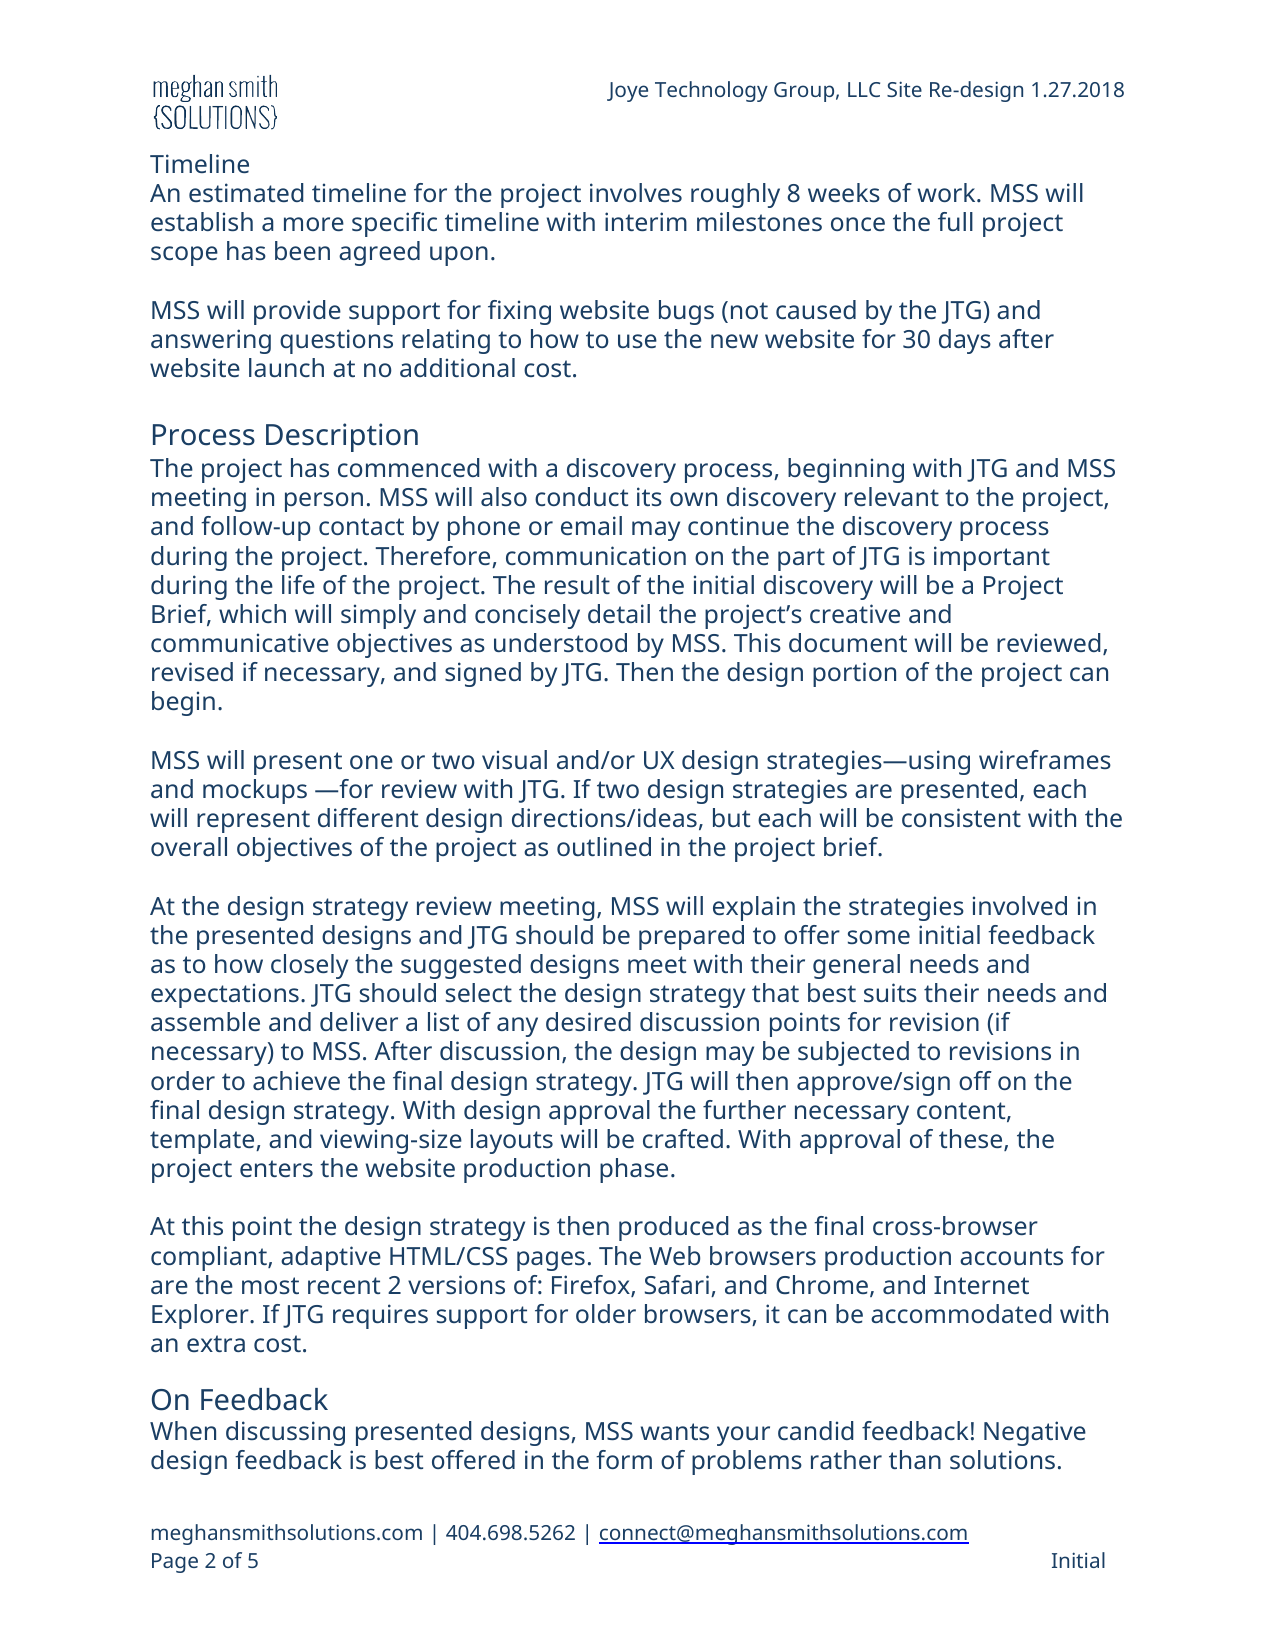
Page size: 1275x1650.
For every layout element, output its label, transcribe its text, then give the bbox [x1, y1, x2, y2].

text At this point the design strategy is then produced as the final cross-browser compliant, adaptive HTML/CSS pages. The Web browsers production accounts for are the most recent 2 versions of: Firefox, Safari, and Chrome, and Internet Explorer. If JTG requires support for older browsers, it can be accommodated with an extra cost. [150, 1212, 1125, 1358]
text Timeline [150, 150, 1125, 179]
text At the design strategy review meeting, MSS will explain the strategies involved in the presented designs and JTG should be prepared to offer some initial feedback as to how closely the suggested designs meet with their general needs and expectations. JTG should select the design strategy that best suits their needs and assemble and deliver a list of any desired discussion points for revision (if necessary) to MSS. After discussion, the design may be subjected to revisions in order to achieve the final design strategy. JTG will then approve/sign off on the final design strategy. With design approval the further necessary content, template, and viewing-size layouts will be crafted. With approval of these, the project enters the website production phase. [150, 892, 1125, 1183]
text Process Description [150, 412, 1125, 454]
picture [154, 74, 281, 130]
text When discussing presented designs, MSS wants your candid feedback! Negative design feedback is best offered in the form of problems rather than solutions. [150, 1417, 1125, 1475]
text The project has commenced with a discovery process, beginning with JTG and MSS meeting in person. MSS will also conduct its own discovery relevant to the project, and follow-up contact by phone or email may continue the discovery process during the project. Therefore, communication on the part of JTG is important during the life of the project. The result of the initial discovery will be a Project Brief, which will simply and concisely detail the project’s creative and communicative objectives as understood by MSS. This document will be reviewed, revised if necessary, and signed by JTG. Then the design portion of the project can begin. [150, 454, 1125, 717]
text An estimated timeline for the project involves roughly 8 weeks of work. MSS will establish a more specific timeline with interim milestones once the full project scope has been agreed upon. [150, 179, 1125, 267]
text On Feedback [150, 1387, 1125, 1417]
text MSS will provide support for fixing website bugs (not caused by the JTG) and answering questions relating to how to use the new website for 30 days after website launch at no additional cost. [150, 296, 1125, 383]
text MSS will present one or two visual and/or UX design strategies—using wireframes and mockups —for review with JTG. If two design strategies are presented, each will represent different design directions/ideas, but each will be consistent with the overall objectives of the project as outlined in the project brief. [150, 746, 1125, 862]
